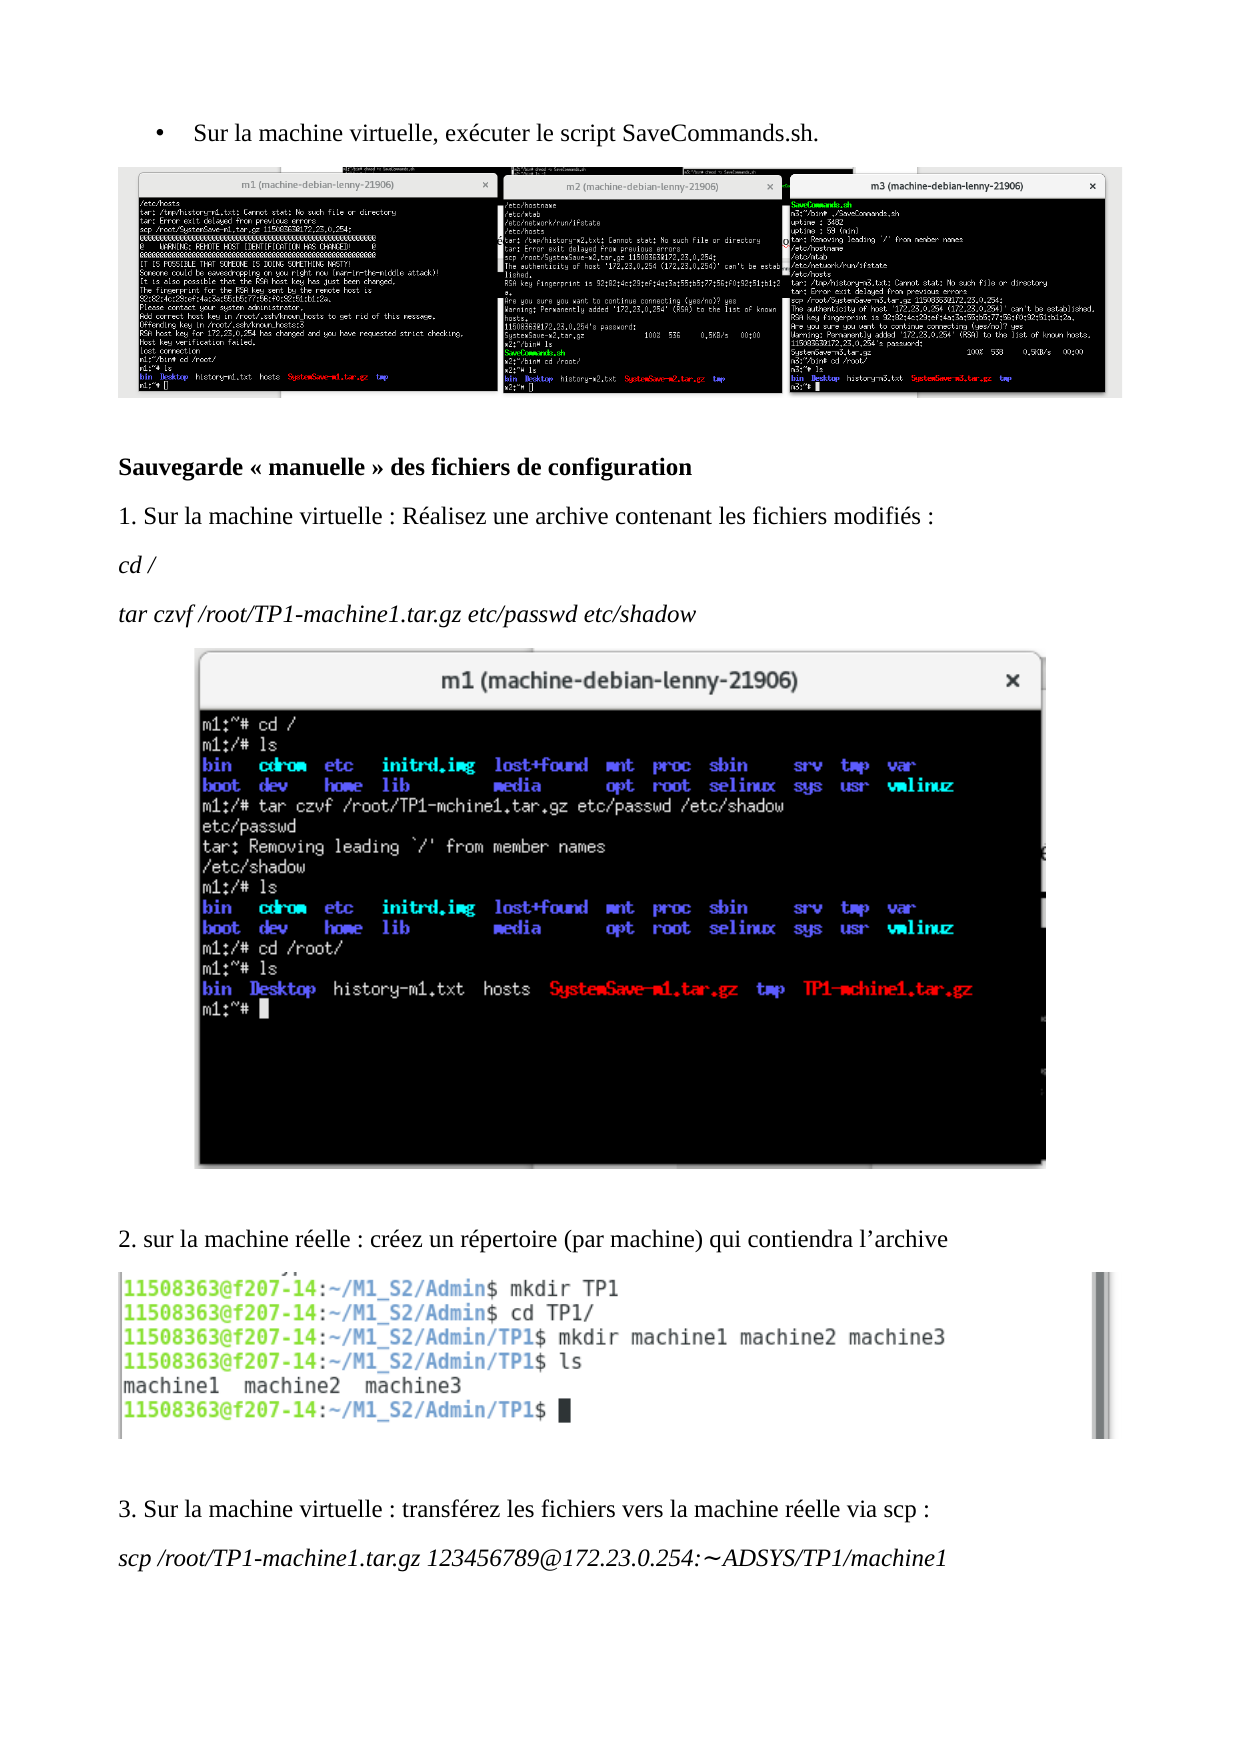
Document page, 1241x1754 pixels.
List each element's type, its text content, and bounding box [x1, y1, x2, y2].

picture [118, 167, 1123, 398]
text 3. Sur la machine virtuelle : transférez les fichiers vers la machine réelle via scp : [118, 1494, 1122, 1523]
list Sur la machine virtuelle, exécuter le script SaveCommands.sh. [156, 118, 1122, 147]
picture [194, 648, 1046, 1169]
text Sauvegarde « manuelle » des fichiers de configuration [118, 452, 1122, 481]
picture [118, 1272, 1123, 1439]
text 1. Sur la machine virtuelle : Réalisez une archive contenant les fichiers modifiés : [118, 501, 1122, 530]
text tar czvf /root/TP1-machine1.tar.gz etc/passwd etc/shadow [118, 599, 1122, 628]
text 2. sur la machine réelle : créez un répertoire (par machine) qui contiendra l’archive [118, 1224, 1122, 1252]
text scp /root/TP1-machine1.tar.gz 123456789@172.23.0.254:∼ADSYS/TP1/machine1 [118, 1543, 1122, 1572]
text cd / [118, 550, 1122, 579]
